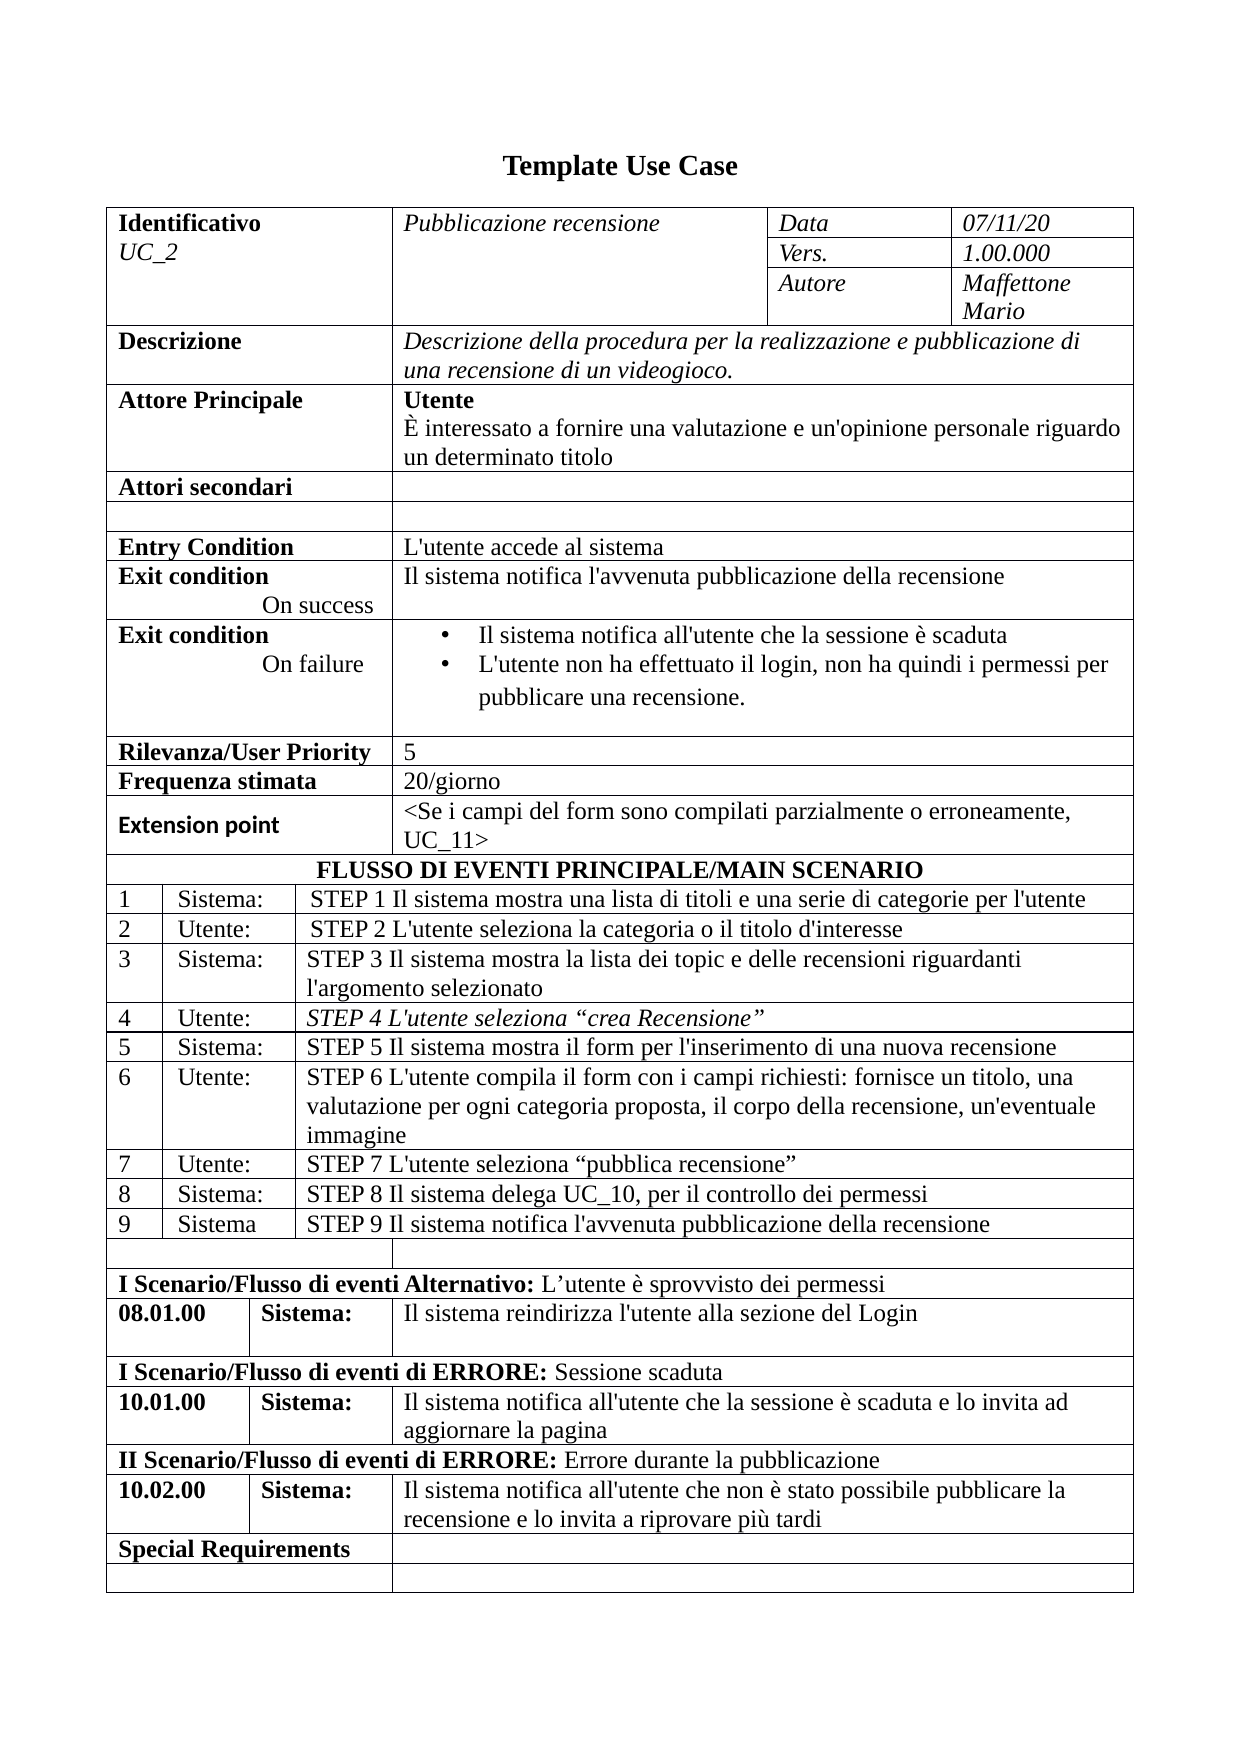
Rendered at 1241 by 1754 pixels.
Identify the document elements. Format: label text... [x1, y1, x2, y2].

table_cell STEP 8 Il sistema delega UC_10, per il controllo dei permessi [296, 1179, 1133, 1208]
table_cell Il sistema notifica all'utente che la sessione è scaduta L'utente non ha effettuato il login, non ha quindi i permessi per pubblicare una recensione. [393, 620, 1133, 736]
table_cell STEP 9 Il sistema notifica l'avvenuta pubblicazione della recensione [296, 1209, 1133, 1238]
table_cell 5 [393, 737, 1133, 765]
table_cell 20/giorno [393, 766, 1133, 795]
table_cell Utente: [163, 1062, 295, 1148]
table_cell Frequenza stimata [107, 766, 392, 795]
table_cell <Se i campi del form sono compilati parzialmente o erroneamente, UC_11> [393, 796, 1133, 854]
table_header Data [768, 208, 951, 237]
table_cell 4 [107, 1003, 162, 1031]
table_cell Exit condition On success [107, 561, 392, 619]
table_cell Il sistema notifica all'utente che non è stato possibile pubblicare la recensione e lo invita a riprovare più tardi [393, 1475, 1133, 1533]
table_cell STEP 2 L'utente seleziona la categoria o il titolo d'interesse [296, 914, 1133, 943]
table_cell [107, 502, 392, 531]
table_cell 1 [107, 885, 162, 913]
table_cell Sistema: [250, 1475, 392, 1533]
table_cell [393, 502, 1133, 531]
table_cell Rilevanza/User Priority [107, 737, 392, 765]
table_cell Descrizione della procedura per la realizzazione e pubblicazione di una recensione di un videogioco. [393, 326, 1133, 384]
table_cell STEP 1 Il sistema mostra una lista di titoli e una serie di categorie per l'utente [296, 885, 1133, 913]
table_cell L'utente accede al sistema [393, 532, 1133, 560]
table_cell I Scenario/Flusso di eventi di ERRORE: Sessione scaduta [107, 1357, 1133, 1386]
table_cell 7 [107, 1150, 162, 1178]
table_cell 2 [107, 914, 162, 943]
table_cell Sistema: [250, 1299, 392, 1356]
table_cell Utente: [163, 1003, 295, 1031]
table_cell Utente: [163, 1150, 295, 1178]
table_cell Sistema: [163, 885, 295, 913]
table_cell Extension point [107, 796, 392, 854]
table_cell Utente È interessato a fornire una valutazione e un'opinione personale riguardo un determinato titolo [393, 385, 1133, 471]
table_cell 9 [107, 1209, 162, 1238]
table_cell [393, 472, 1133, 501]
table_cell Utente: [163, 914, 295, 943]
table_cell STEP 7 L'utente seleziona “pubblica recensione” [296, 1150, 1133, 1178]
table_cell Sistema [163, 1209, 295, 1238]
table_cell 10.01.00 [107, 1387, 249, 1444]
table_cell 5 [107, 1033, 162, 1061]
table_cell Il sistema notifica all'utente che la sessione è scaduta e lo invita ad aggiornare la pagina [393, 1387, 1133, 1444]
table_cell [107, 1564, 392, 1592]
table_cell II Scenario/Flusso di eventi di ERRORE: Errore durante la pubblicazione [107, 1445, 1133, 1474]
table_cell Sistema: [250, 1387, 392, 1444]
table_cell Il sistema reindirizza l'utente alla sezione del Login [393, 1299, 1133, 1356]
table_cell 3 [107, 944, 162, 1002]
table_cell Descrizione [107, 326, 392, 384]
table_cell Sistema: [163, 1179, 295, 1208]
table_cell I Scenario/Flusso di eventi Alternativo: L’utente è sprovvisto dei permessi [107, 1269, 1133, 1297]
table_cell 08.01.00 [107, 1299, 249, 1356]
table_cell 10.02.00 [107, 1475, 249, 1533]
table_cell Special Requirements [107, 1534, 392, 1562]
table_header Identificativo UC_2 [107, 208, 392, 325]
table_cell Il sistema notifica l'avvenuta pubblicazione della recensione [393, 561, 1133, 619]
table_cell 6 [107, 1062, 162, 1148]
table_cell Flusso di Eventi Principale/Main Scenario [107, 855, 1133, 883]
table_cell 8 [107, 1179, 162, 1208]
table_cell 1.00.000 [952, 238, 1133, 267]
table_cell STEP 6 L'utente compila il form con i campi richiesti: fornisce un titolo, una valutazione per ogni categoria proposta, il corpo della recensione, un'eventuale immagine [296, 1062, 1133, 1148]
table_cell Sistema: [163, 944, 295, 1002]
table_header 07/11/20 [952, 208, 1133, 237]
text Template Use Case [118, 148, 1122, 181]
table_cell Vers. [768, 238, 951, 267]
table_cell [393, 1534, 1133, 1562]
table_cell Exit condition On failure [107, 620, 392, 736]
table_cell STEP 5 Il sistema mostra il form per l'inserimento di una nuova recensione [296, 1033, 1133, 1061]
table_cell Maffettone Mario [952, 268, 1133, 325]
table_header Pubblicazione recensione [393, 208, 767, 325]
table_cell Attori secondari [107, 472, 392, 501]
table_cell [393, 1239, 1133, 1268]
table_cell Autore [768, 268, 951, 325]
table_cell STEP 3 Il sistema mostra la lista dei topic e delle recensioni riguardanti l'argomento selezionato [296, 944, 1133, 1002]
table_cell Sistema: [163, 1033, 295, 1061]
table_cell STEP 4 L'utente seleziona “crea Recensione” [296, 1003, 1133, 1031]
table_cell Entry Condition [107, 532, 392, 560]
table_cell [393, 1564, 1133, 1592]
table_cell [107, 1239, 392, 1268]
table_cell Attore Principale [107, 385, 392, 471]
